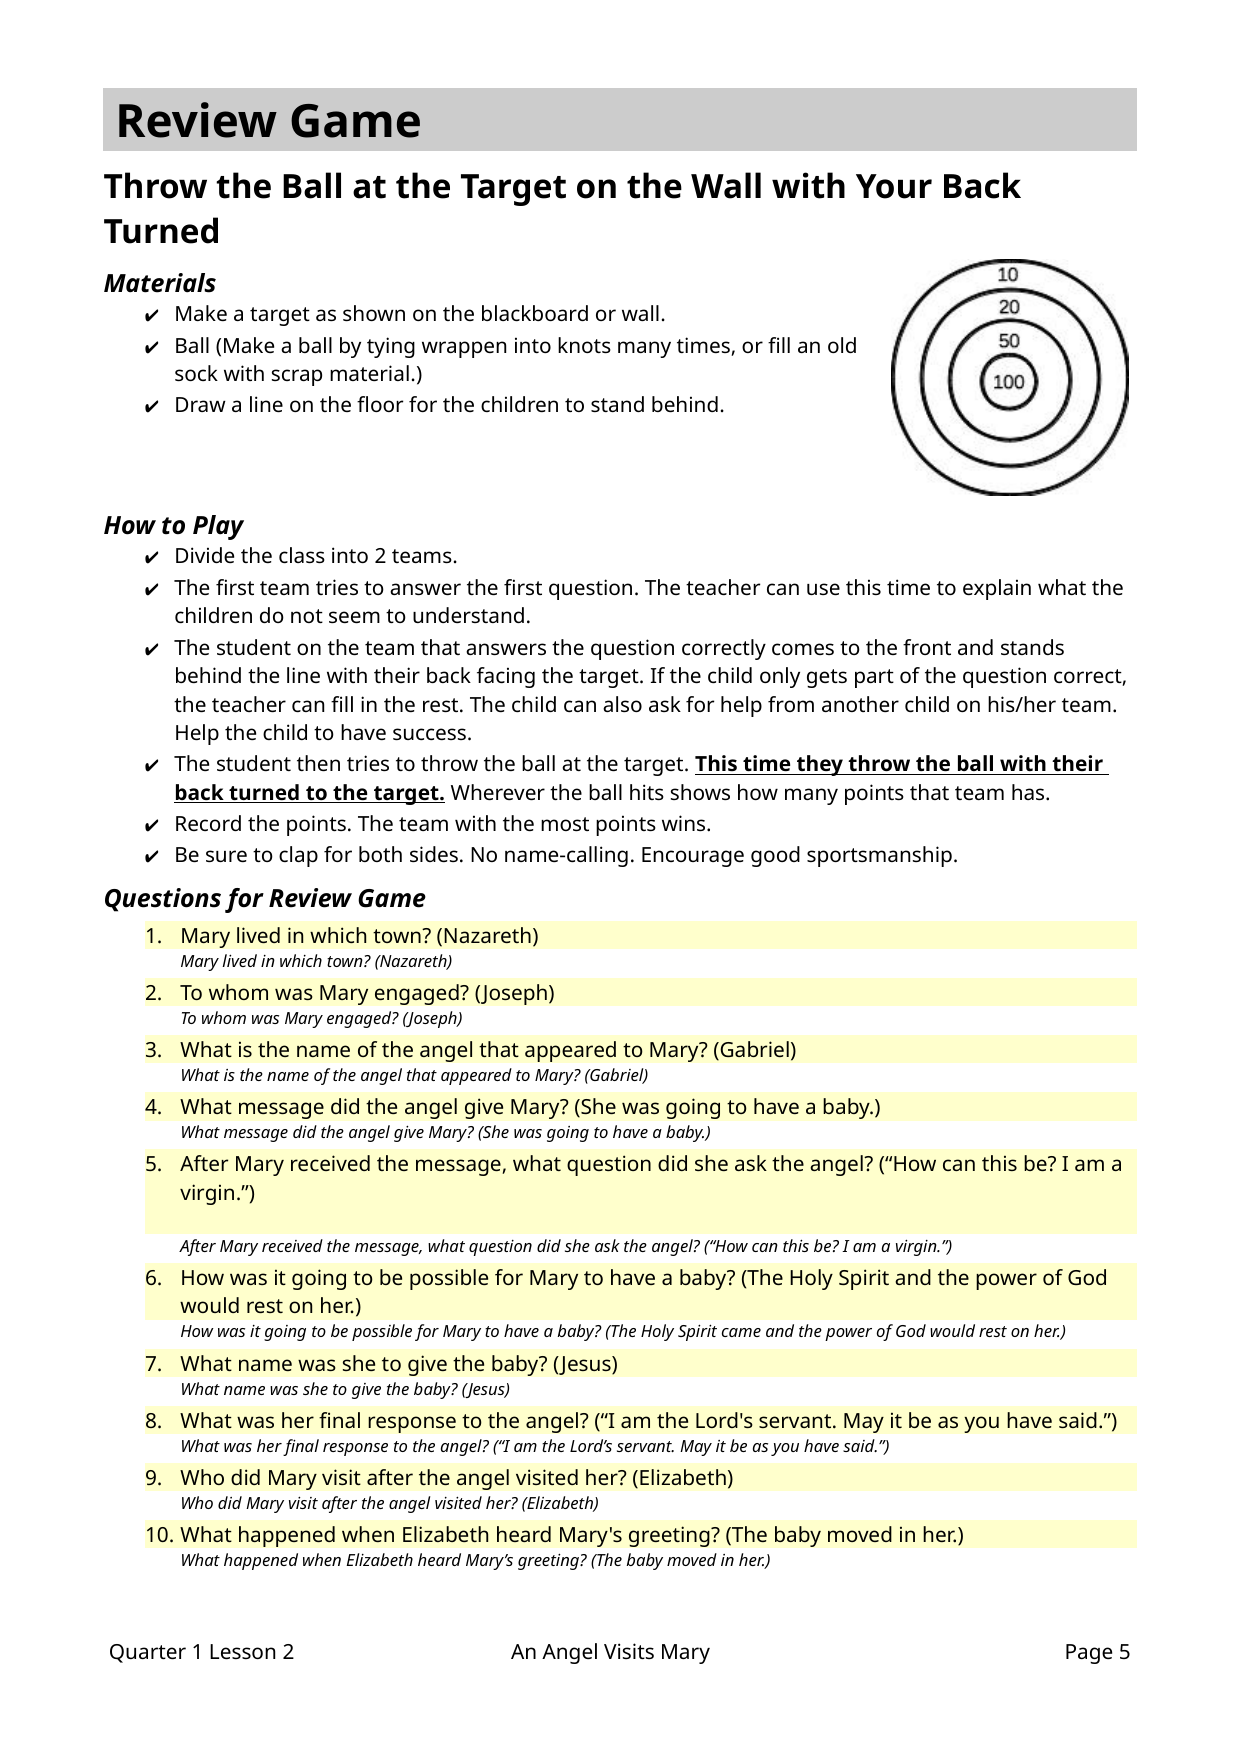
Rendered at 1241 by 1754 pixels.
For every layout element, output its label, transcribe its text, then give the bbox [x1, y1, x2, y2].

list The student on the team that answers the question correctly comes to the front and stands behind the line with their back facing the target. If the child only gets part of the question correct, the teacher can fill in the rest. The child can also ask for help from another child on his/her team. Help the child to have success. [145, 633, 1137, 747]
list Divide the class into 2 teams. [145, 542, 1137, 570]
text Throw the Ball at the Target on the Wall with Your Back Turned [103, 163, 1137, 253]
picture [891, 259, 1129, 496]
list The first team tries to answer the first question. The teacher can use this time to explain what the children do not seem to understand. [145, 573, 1137, 630]
list Who did Mary visit after the angel visited her? (Elizabeth) [145, 1463, 1137, 1491]
text What happened when Elizabeth heard Mary’s greeting? (The baby moved in her.) [180, 1548, 1137, 1571]
table_header [884, 254, 1136, 496]
text What name was she to give the baby? (Jesus) [180, 1377, 1137, 1400]
text What is the name of the angel that appeared to Mary? (Gabriel) [180, 1063, 1137, 1086]
list Record the points. The team with the most points wins. [145, 809, 1137, 838]
text What was her final response to the angel? (“I am the Lord’s servant. May it be as you have said.”) [180, 1434, 1137, 1457]
list Be sure to clap for both sides. No name-calling. Encourage good sportsmanship. [145, 841, 1137, 869]
list The student then tries to throw the ball at the target. This time they throw the ball with their back turned to the target. Wherever the ball hits shows how many points that team has. [145, 749, 1137, 806]
text How to Play [103, 508, 1137, 542]
text What message did the angel give Mary? (She was going to have a baby.) [180, 1121, 1137, 1143]
list What message did the angel give Mary? (She was going to have a baby.) [145, 1092, 1137, 1121]
list How was it going to be possible for Mary to have a baby? (The Holy Spirit and the power of God would rest on her.) [145, 1263, 1137, 1320]
list What was her final response to the angel? (“I am the Lord's servant. May it be as you have said.”) [145, 1406, 1137, 1434]
text How was it going to be possible for Mary to have a baby? (The Holy Spirit came and the power of God would rest on her.) [180, 1320, 1137, 1343]
text Mary lived in which town? (Nazareth) [180, 949, 1137, 972]
text Who did Mary visit after the angel visited her? (Elizabeth) [180, 1491, 1137, 1514]
list Mary lived in which town? (Nazareth) [145, 921, 1137, 949]
list What name was she to give the baby? (Jesus) [145, 1349, 1137, 1377]
list After Mary received the message, what question did she ask the angel? (“How can this be? I am a virgin.”) [145, 1149, 1137, 1234]
subtitle Review Game [103, 88, 1137, 151]
list What happened when Elizabeth heard Mary's greeting? (The baby moved in her.) [145, 1520, 1137, 1548]
text Questions for Review Game [103, 881, 1137, 915]
text To whom was Mary engaged? (Joseph) [180, 1006, 1137, 1029]
text After Mary received the message, what question did she ask the angel? (“How can this be? I am a virgin.”) [180, 1234, 1137, 1257]
list To whom was Mary engaged? (Joseph) [145, 978, 1137, 1006]
list What is the name of the angel that appeared to Mary? (Gabriel) [145, 1035, 1137, 1063]
table_header Materials Make a target as shown on the blackboard or wall. Ball (Make a ball by tying wrappen into knots many times, or fill an old sock with scrap material.) Draw a line on the floor for the children to stand behind. [103, 254, 884, 496]
